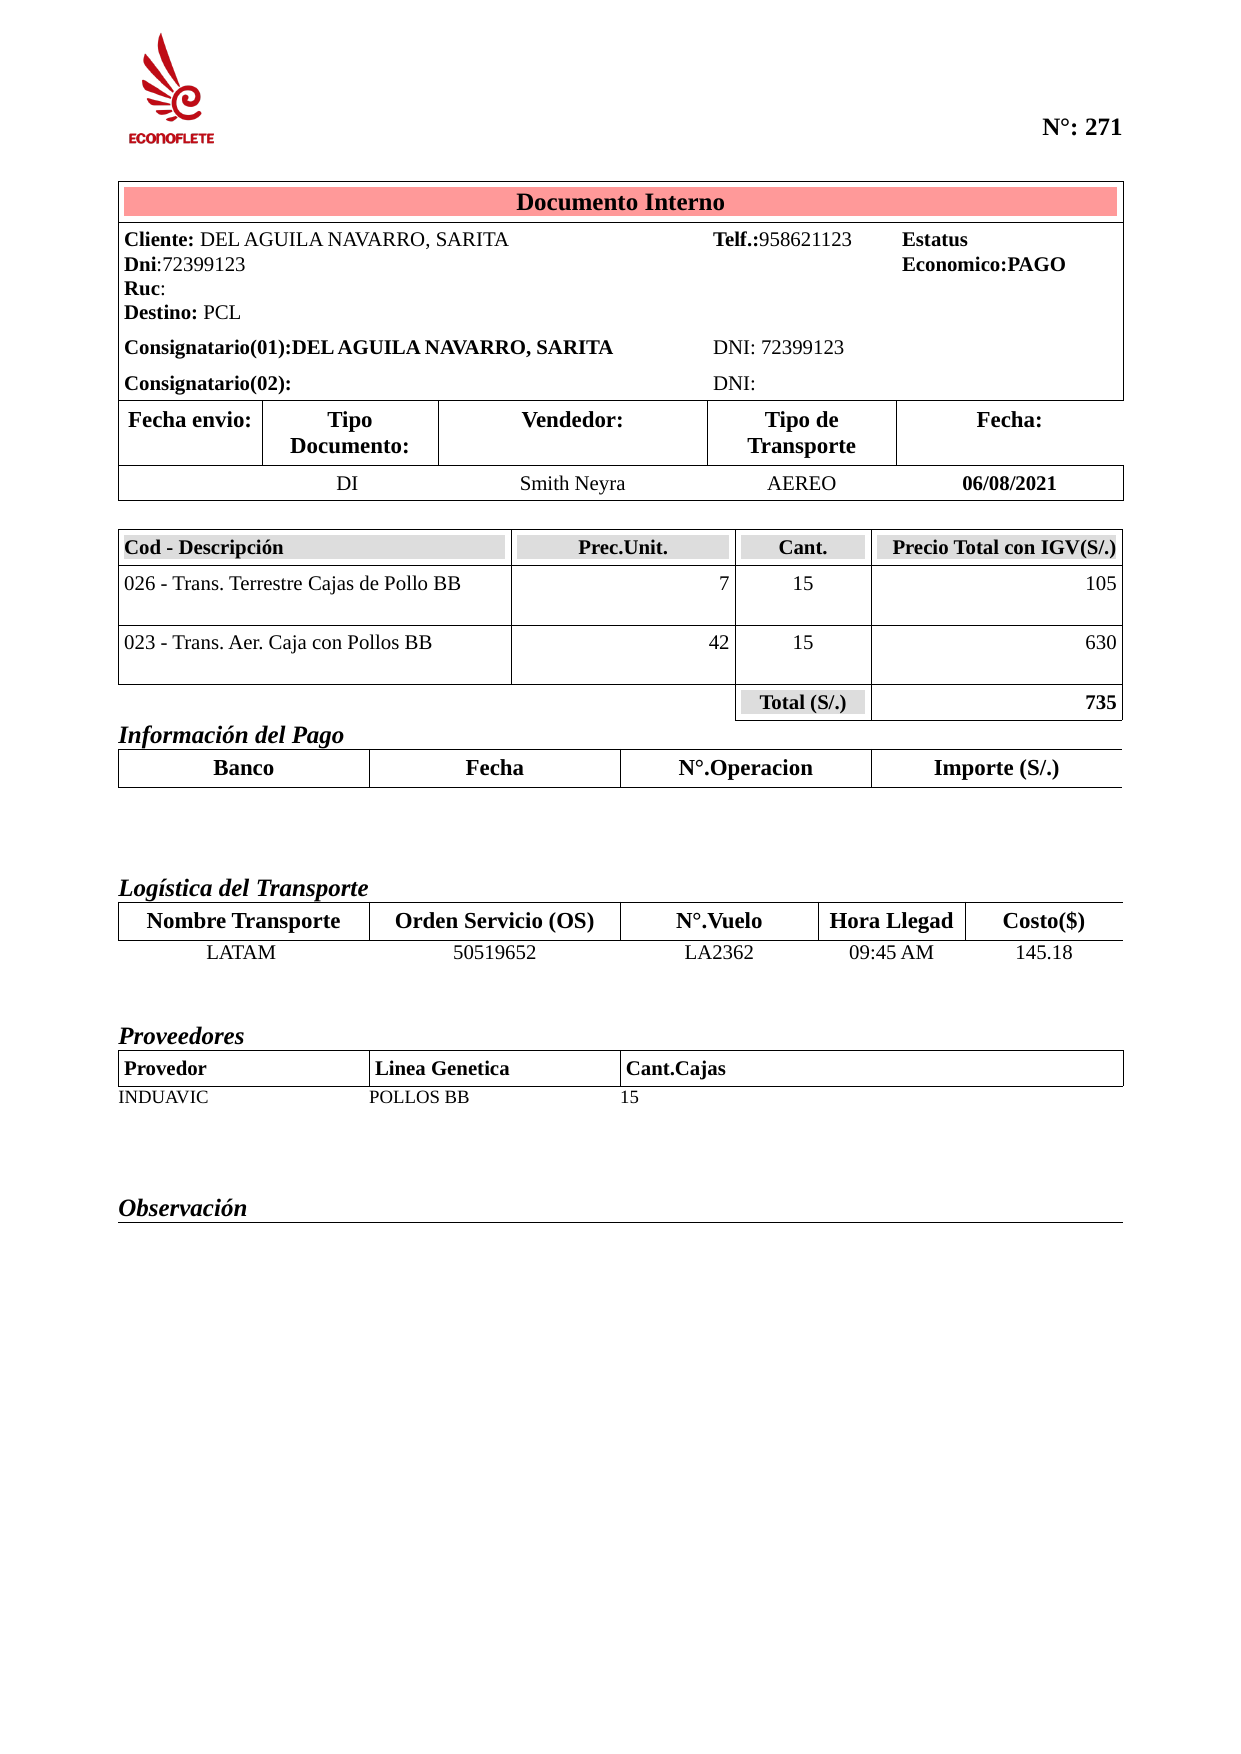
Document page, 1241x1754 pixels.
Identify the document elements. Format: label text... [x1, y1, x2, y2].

table_cell [118, 1150, 369, 1172]
table_cell [369, 964, 620, 992]
table_cell [118, 1107, 369, 1129]
table_header N°.Vuelo [621, 903, 818, 939]
table_cell 026 - Trans. Terrestre Cajas de Pollo BB [119, 566, 511, 624]
table_cell [369, 815, 620, 844]
table_cell [118, 844, 369, 873]
table_cell [965, 993, 1123, 1021]
table_cell [620, 844, 871, 873]
table_cell Tipo Documento: [263, 401, 438, 465]
table_cell [118, 964, 369, 992]
table_cell [818, 993, 965, 1021]
table_cell POLLOS BB [369, 1087, 620, 1107]
table_header Nombre Transporte [119, 903, 369, 939]
table_cell [871, 844, 1122, 873]
table_cell [118, 993, 369, 1021]
text Logística del Transporte [118, 873, 1122, 902]
table_cell 15 [620, 1087, 1123, 1107]
table_cell [620, 1107, 1123, 1129]
table_header Importe (S/.) [872, 750, 1122, 787]
table_cell 09:45 AM [818, 941, 965, 964]
table_cell [118, 788, 369, 815]
table_cell 15 [736, 626, 871, 684]
table_cell Vendedor: [439, 401, 707, 465]
table_header Costo($) [966, 903, 1123, 939]
table_cell [620, 815, 871, 844]
table_cell [369, 1129, 620, 1150]
table_cell [511, 685, 735, 720]
table_cell 50519652 [369, 941, 620, 964]
table_header Precio Total con IGV(S/.) [872, 530, 1122, 565]
text Proveedores [118, 1021, 1122, 1050]
table_cell [369, 993, 620, 1021]
table_cell [118, 1129, 369, 1150]
table_header Cant. [736, 530, 871, 565]
picture [118, 32, 225, 144]
table_header Documento Interno [119, 182, 1123, 222]
table_cell 06/08/2021 [896, 466, 1123, 500]
table_cell [620, 1172, 1123, 1193]
table_cell [118, 1172, 369, 1193]
table_cell 7 [512, 566, 735, 624]
table_cell 145.18 [965, 941, 1123, 964]
table_cell [369, 1150, 620, 1172]
table_header [118, 1223, 1123, 1246]
table_header N°.Operacion [621, 750, 871, 787]
table_header Cod - Descripción [119, 530, 511, 565]
table_cell Smith Neyra [438, 466, 707, 500]
table_cell [871, 788, 1122, 815]
table_header Linea Genetica [370, 1051, 620, 1086]
table_cell [965, 964, 1123, 992]
table_header Banco [119, 750, 369, 787]
table_cell [369, 1172, 620, 1193]
table_cell Fecha: [897, 401, 1123, 465]
table_header Provedor [119, 1051, 369, 1086]
table_cell [369, 1107, 620, 1129]
table_header Orden Servicio (OS) [370, 903, 620, 939]
table_cell Consignatario(02): [119, 365, 707, 400]
table_cell Cliente: DEL AGUILA NAVARRO, SARITA Dni:72399123 Ruc: Destino: PCL [119, 223, 707, 329]
table_cell Total (S/.) [736, 685, 871, 720]
table_header Fecha [370, 750, 620, 787]
table_cell [369, 844, 620, 873]
table_cell 42 [512, 626, 735, 684]
table_cell [620, 788, 871, 815]
table_cell Estatus Economico:PAGO [896, 223, 1123, 329]
table_cell AEREO [707, 466, 896, 500]
table_cell INDUAVIC [118, 1087, 369, 1107]
table_cell [871, 815, 1122, 844]
table_cell LA2362 [620, 941, 818, 964]
table_cell 15 [736, 566, 871, 624]
text Información del Pago [118, 720, 1122, 749]
table_cell 023 - Trans. Aer. Caja con Pollos BB [119, 626, 511, 684]
table_cell [620, 1150, 1123, 1172]
table_cell Telf.:958621123 [707, 223, 896, 329]
table_cell 630 [872, 626, 1122, 684]
table_cell Consignatario(01):DEL AGUILA NAVARRO, SARITA [119, 329, 707, 365]
table_cell [620, 1129, 1123, 1150]
table_cell LATAM [118, 941, 369, 964]
table_cell DI [262, 466, 438, 500]
table_cell [119, 466, 262, 500]
table_header Cant.Cajas [621, 1051, 1123, 1086]
table_cell DNI: [707, 365, 1123, 400]
table_cell [818, 964, 965, 992]
table_cell [620, 964, 818, 992]
table_header Prec.Unit. [512, 530, 735, 565]
table_cell 735 [872, 685, 1122, 720]
table_cell 105 [872, 566, 1122, 624]
table_cell DNI: 72399123 [707, 329, 1123, 365]
table_cell Tipo de Transporte [708, 401, 896, 465]
table_header Hora Llegad [819, 903, 965, 939]
table_cell Fecha envio: [119, 401, 262, 465]
table_cell [369, 788, 620, 815]
text Observación [118, 1193, 1122, 1222]
table_cell [118, 815, 369, 844]
table_cell [118, 685, 511, 720]
table_cell [620, 993, 818, 1021]
